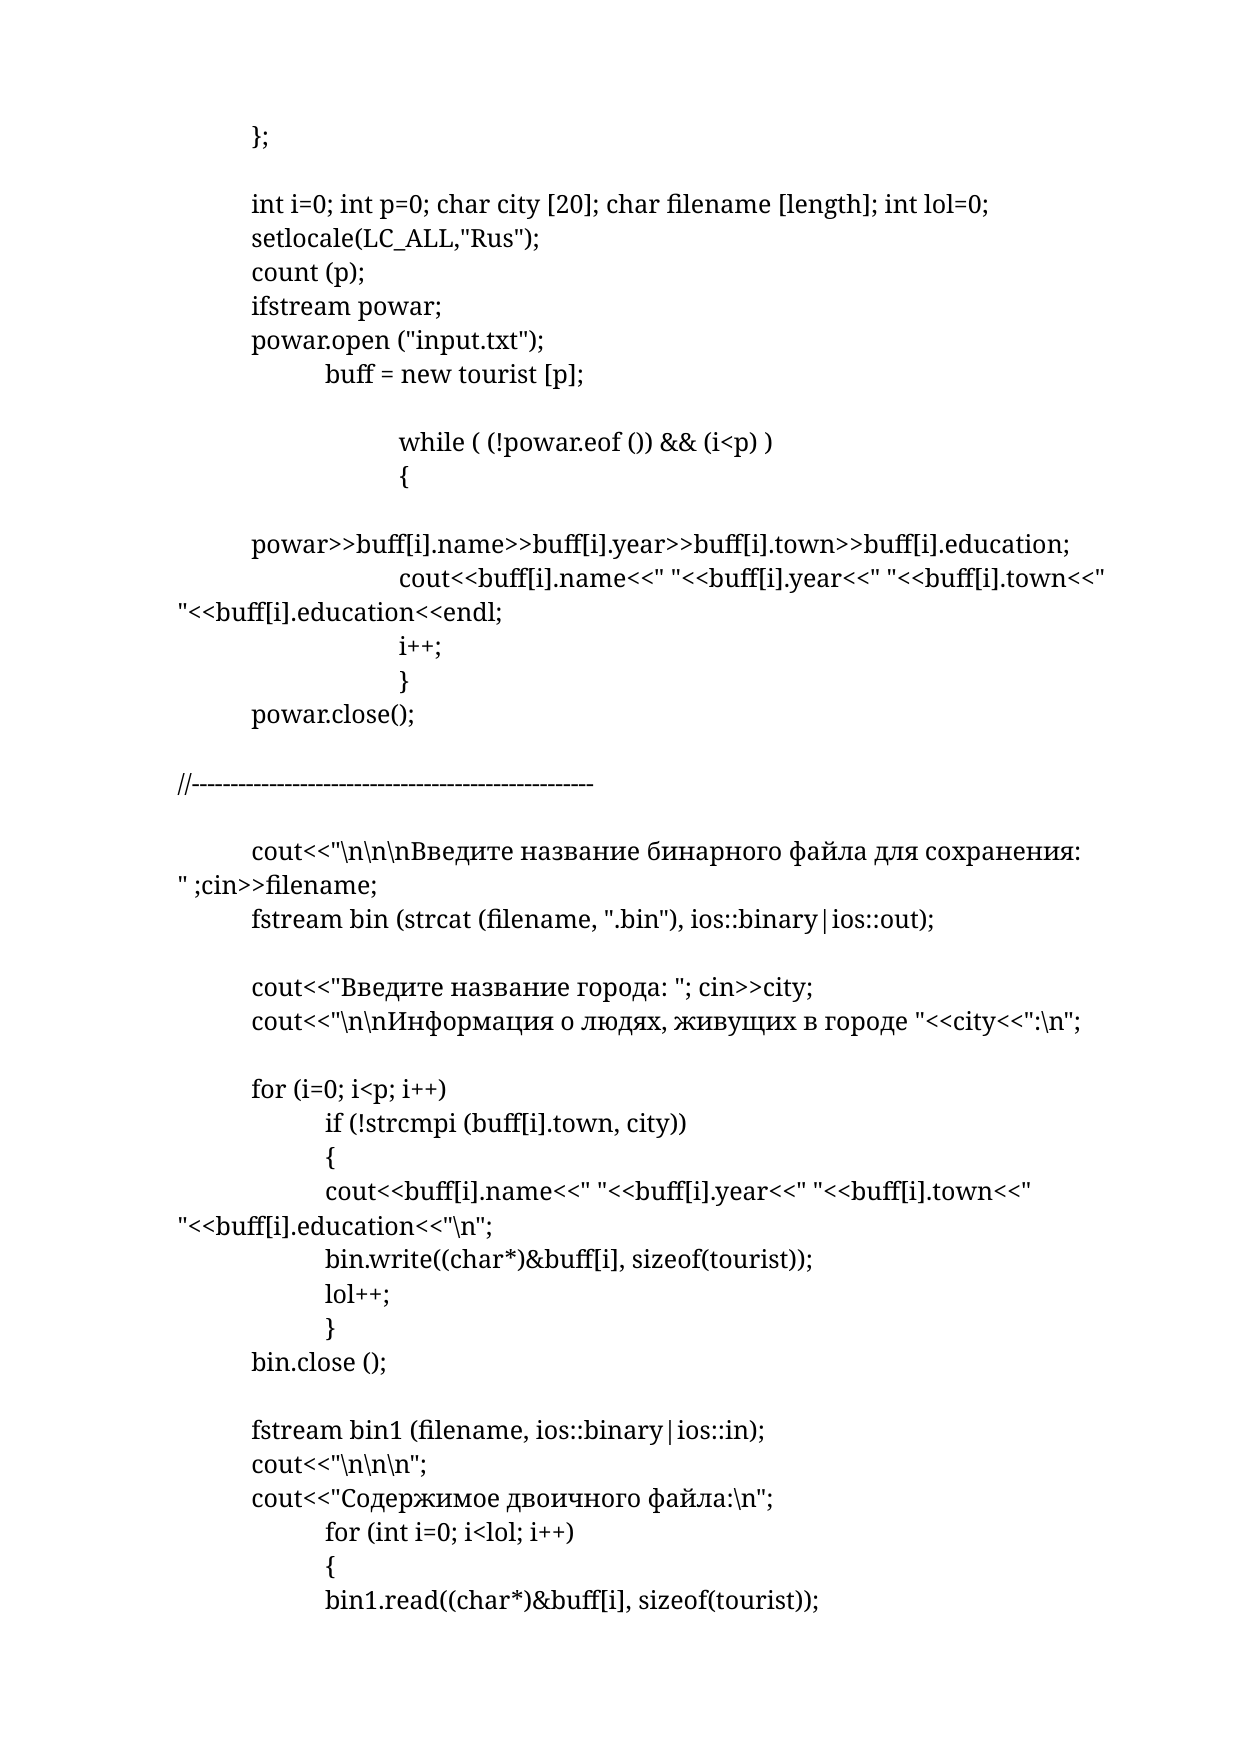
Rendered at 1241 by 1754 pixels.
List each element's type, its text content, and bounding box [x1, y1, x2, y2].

text bin.write((char*)&buff[i], sizeof(tourist)); [177, 1242, 1152, 1276]
text cout<<"\n\n\n"; [177, 1447, 1152, 1481]
text powar.open ("input.txt"); [177, 322, 1152, 357]
text buff = new tourist [p]; [177, 357, 1152, 391]
text powar>>buff[i].name>>buff[i].year>>buff[i].town>>buff[i].education; [177, 493, 1152, 561]
text powar.close(); [177, 697, 1152, 731]
text cout<<buff[i].name<<" "<<buff[i].year<<" "<<buff[i].town<<" "<<buff[i].education<<endl; [177, 561, 1152, 629]
text fstream bin (strcat (filename, ".bin"), ios::binary|ios::out); [177, 902, 1152, 936]
text cout<<"\n\n\nВведите название бинарного файла для сохранения: " ;cin>>filename; [177, 833, 1152, 902]
text { [177, 459, 1152, 493]
text cout<<"Содержимое двоичного файла:\n"; [177, 1481, 1152, 1515]
text cout<<"\n\nИнформация о людях, живущих в городе "<<city<<":\n"; [177, 1004, 1152, 1072]
text if (!strcmpi (buff[i].town, city)) [177, 1106, 1152, 1140]
text bin.close (); [177, 1344, 1152, 1378]
text cout<<buff[i].name<<" "<<buff[i].year<<" "<<buff[i].town<<" "<<buff[i].education<<"\n"; [177, 1174, 1152, 1242]
text }; [177, 118, 1152, 152]
text //---------------------------------------------------- [177, 765, 1152, 799]
text cout<<"Введите название города: "; cin>>city; [177, 970, 1152, 1004]
text while ( (!powar.eof ()) && (i<p) ) [177, 425, 1152, 459]
text } [177, 1310, 1152, 1344]
text for (int i=0; i<lol; i++) [177, 1515, 1152, 1549]
text count (p); [177, 254, 1152, 288]
text lol++; [177, 1276, 1152, 1310]
text { [177, 1549, 1152, 1583]
text i++; [177, 629, 1152, 663]
text ifstream powar; [177, 288, 1152, 322]
text { [177, 1140, 1152, 1174]
text } [177, 663, 1152, 697]
text fstream bin1 (filename, ios::binary|ios::in); [177, 1412, 1152, 1447]
text bin1.read((char*)&buff[i], sizeof(tourist)); [177, 1583, 1152, 1617]
text setlocale(LC_ALL,"Rus"); [177, 220, 1152, 254]
text int i=0; int p=0; char city [20]; char filename [length]; int lol=0; [177, 186, 1152, 220]
text for (i=0; i<p; i++) [177, 1072, 1152, 1106]
